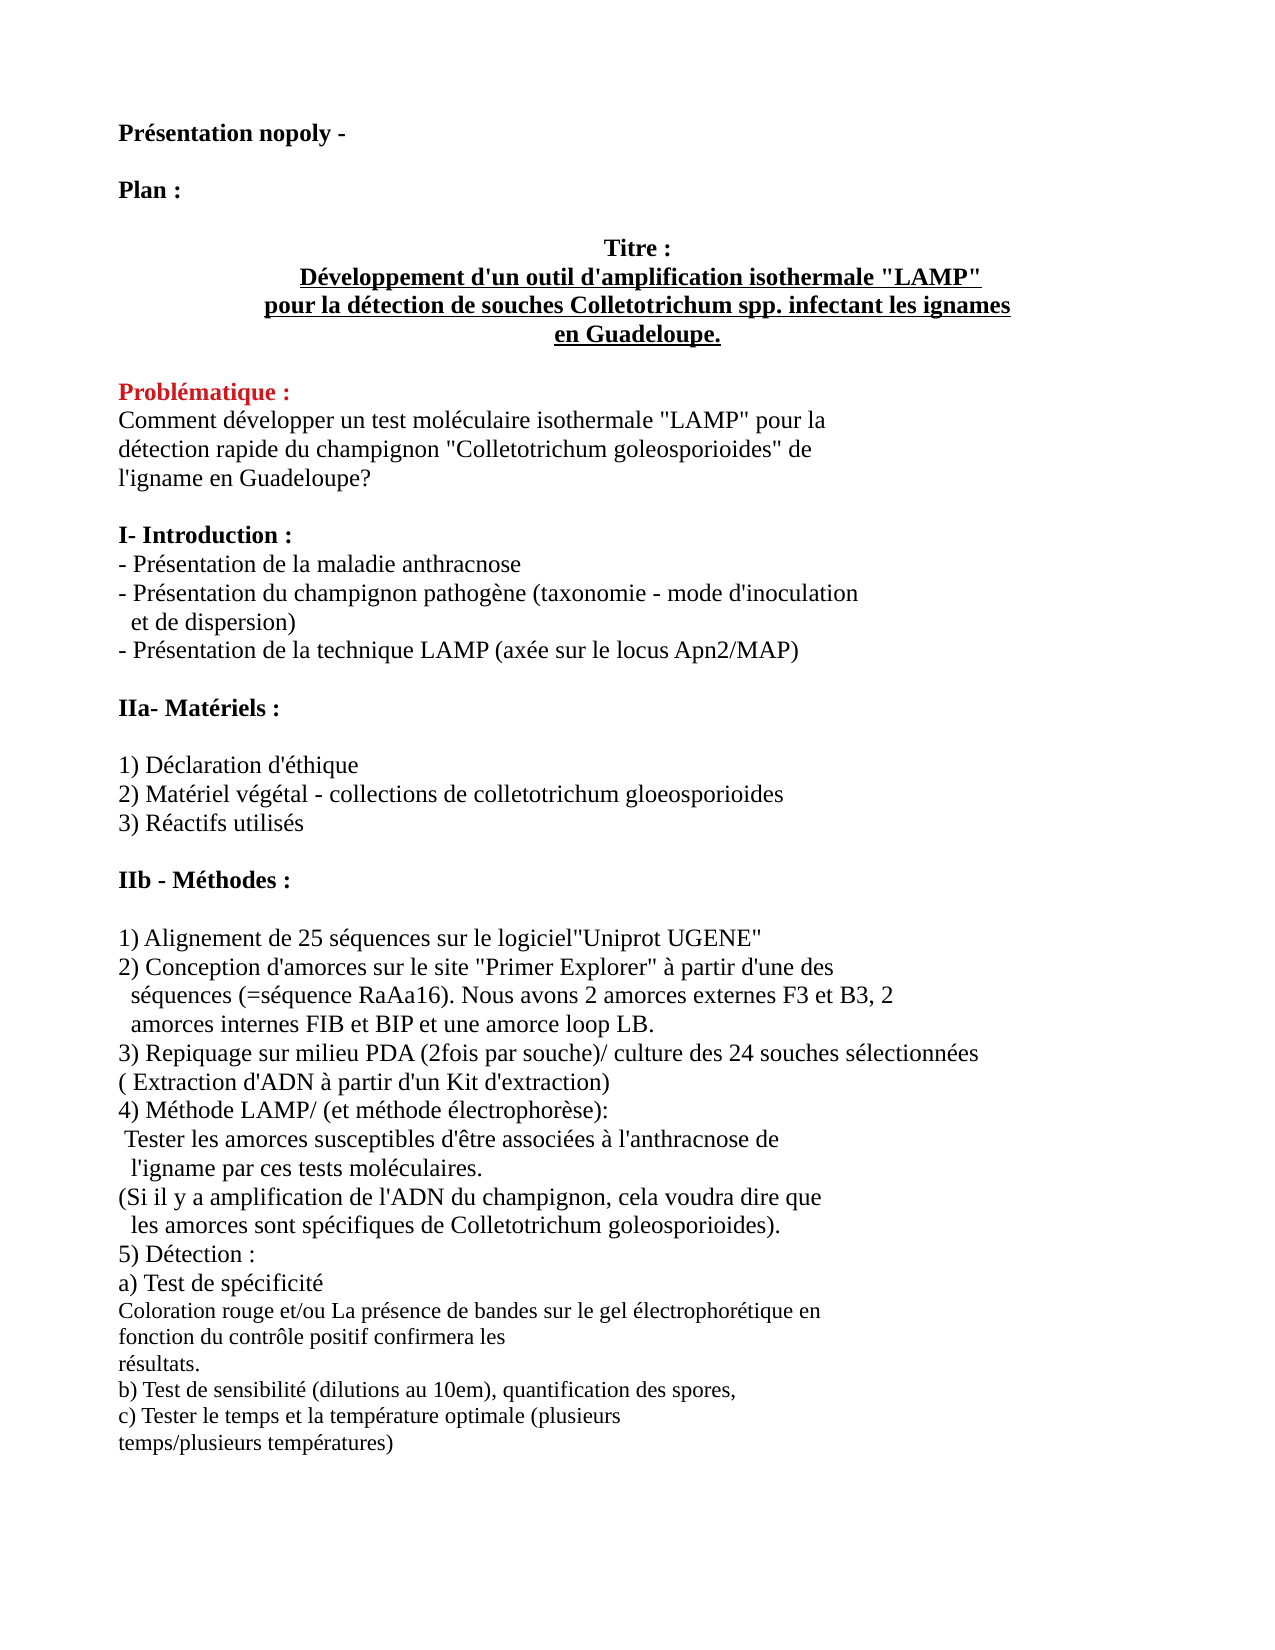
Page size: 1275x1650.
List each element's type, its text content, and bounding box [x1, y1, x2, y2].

text les amorces sont spécifiques de Colletotrichum goleosporioides). [118, 1211, 1157, 1239]
text 3) Réactifs utilisés [118, 808, 1157, 837]
text et de dispersion) [118, 607, 1157, 636]
text 1) Déclaration d'éthique [118, 751, 1157, 779]
text Tester les amorces susceptibles d'être associées à l'anthracnose de [118, 1124, 1157, 1153]
text amorces internes FIB et BIP et une amorce loop LB. [118, 1009, 1157, 1038]
text Présentation nopoly - [118, 118, 1157, 147]
text 1) Alignement de 25 séquences sur le logiciel"Uniprot UGENE" [118, 923, 1157, 952]
text - Présentation de la technique LAMP (axée sur le locus Apn2/MAP) [118, 636, 1157, 664]
text I- Introduction : [118, 521, 1157, 549]
text Problématique : [118, 377, 1157, 406]
text a) Test de spécificité [118, 1268, 1157, 1297]
text 3) Repiquage sur milieu PDA (2fois par souche)/ culture des 24 souches sélectionnées [118, 1038, 1157, 1067]
text IIa- Matériels : [118, 693, 1157, 722]
text b) Test de sensibilité (dilutions au 10em), quantification des spores, [118, 1376, 1157, 1402]
text - Présentation de la maladie anthracnose [118, 549, 1157, 578]
text 5) Détection : [118, 1239, 1157, 1268]
text l'igname en Guadeloupe? [118, 463, 1157, 492]
text ( Extraction d'ADN à partir d'un Kit d'extraction) [118, 1067, 1157, 1096]
text (Si il y a amplification de l'ADN du champignon, cela voudra dire que [118, 1182, 1157, 1211]
text Coloration rouge et/ou La présence de bandes sur le gel électrophorétique en [118, 1297, 1157, 1323]
text en Guadeloupe. [118, 319, 1157, 348]
text détection rapide du champignon "Colletotrichum goleosporioides" de [118, 434, 1157, 463]
text fonction du contrôle positif confirmera les [118, 1323, 1157, 1349]
text Titre : [118, 233, 1157, 262]
text 2) Conception d'amorces sur le site "Primer Explorer" à partir d'une des [118, 952, 1157, 981]
text séquences (=séquence RaAa16). Nous avons 2 amorces externes F3 et B3, 2 [118, 981, 1157, 1009]
text c) Tester le temps et la température optimale (plusieurs [118, 1402, 1157, 1429]
text - Présentation du champignon pathogène (taxonomie - mode d'inoculation [118, 578, 1157, 607]
text Plan : [118, 176, 1157, 204]
text Comment développer un test moléculaire isothermale "LAMP" pour la [118, 406, 1157, 434]
text 4) Méthode LAMP/ (et méthode électrophorèse): [118, 1096, 1157, 1124]
text résultats. [118, 1349, 1157, 1376]
text temps/plusieurs températures) [118, 1429, 1157, 1455]
text IIb - Méthodes : [118, 866, 1157, 894]
text pour la détection de souches Colletotrichum spp. infectant les ignames [118, 291, 1157, 319]
text Développement d'un outil d'amplification isothermale "LAMP" [118, 262, 1157, 291]
text l'igname par ces tests moléculaires. [118, 1153, 1157, 1182]
text 2) Matériel végétal - collections de colletotrichum gloeosporioides [118, 779, 1157, 808]
